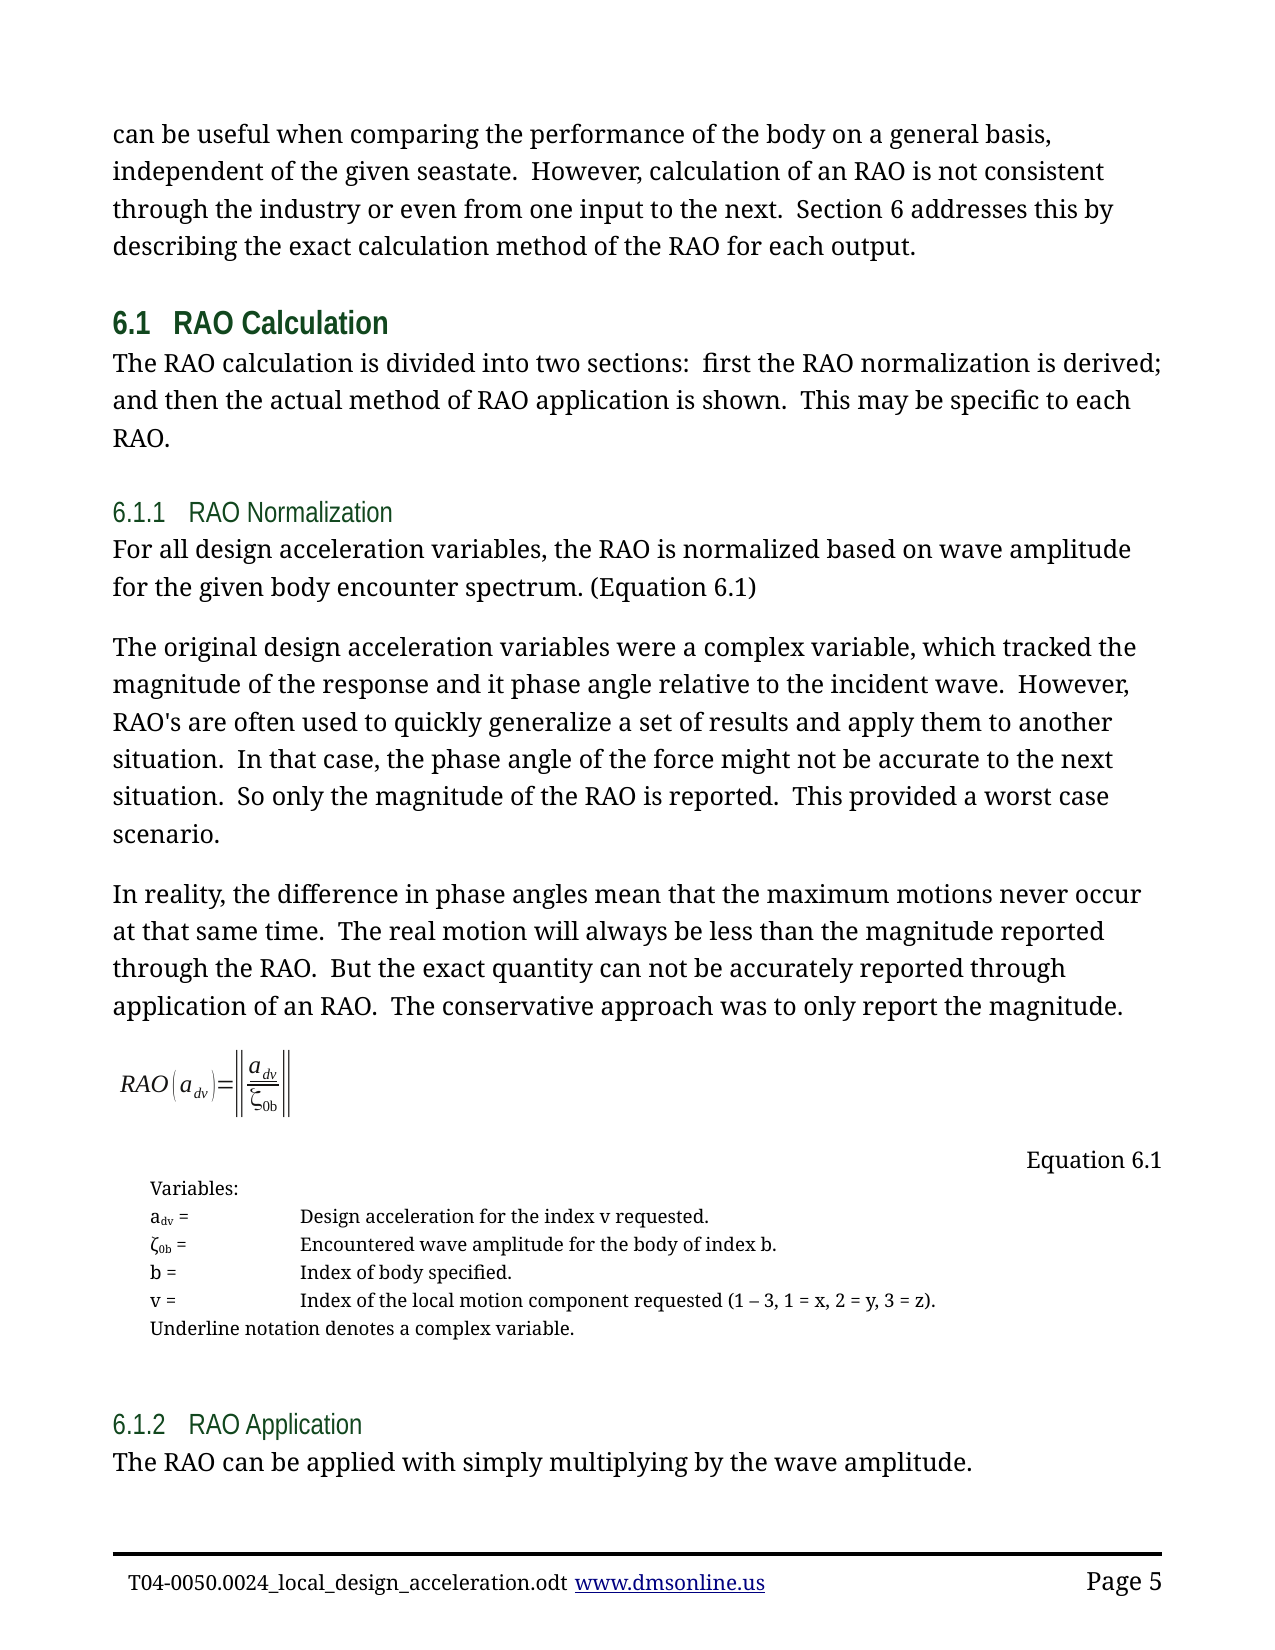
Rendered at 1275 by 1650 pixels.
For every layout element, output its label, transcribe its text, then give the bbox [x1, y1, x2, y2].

text can be useful when comparing the performance of the body on a general basis, independent of the given seastate. However, calculation of an RAO is not consistent through the industry or even from one input to the next. Section 6 addresses this by describing the exact calculation method of the RAO for each output. [112, 117, 1162, 263]
text The original design acceleration variables were a complex variable, which tracked the magnitude of the response and it phase angle relative to the incident wave. However, RAO's are often used to quickly generalize a set of results and apply them to another situation. In that case, the phase angle of the force might not be accurate to the next situation. So only the magnitude of the RAO is reported. This provided a worst case scenario. [112, 629, 1162, 850]
text The RAO calculation is divided into two sections: first the RAO normalization is derived; and then the actual method of RAO application is shown. This may be specific to each RAO. [112, 346, 1162, 454]
subtitle RAO Normalization [112, 495, 1162, 529]
subtitle RAO Application [112, 1407, 1162, 1441]
text The RAO can be applied with simply multiplying by the wave amplitude. [112, 1444, 1162, 1478]
text Variables: [150, 1175, 1162, 1200]
text b = Index of body specified. [150, 1259, 1162, 1284]
text ζ0b = Encountered wave amplitude for the body of index b. [150, 1231, 1162, 1256]
text Equation 6.1 [112, 1144, 1162, 1175]
text Underline notation denotes a complex variable. [150, 1315, 1162, 1341]
text v = Index of the local motion component requested (1 – 3, 1 = x, 2 = y, 3 = z). [150, 1287, 1162, 1312]
text In reality, the difference in phase angles mean that the maximum motions never occur at that same time. The real motion will always be less than the magnitude reported through the RAO. But the exact quantity can not be accurately reported through application of an RAO. The conservative approach was to only report the magnitude. [112, 876, 1162, 1022]
text adv = Design acceleration for the index v requested. [150, 1203, 1162, 1228]
subtitle RAO Calculation [112, 304, 1162, 342]
text For all design acceleration variables, the RAO is normalized based on wave amplitude for the given body encounter spectrum. (Equation 6.1) [112, 532, 1162, 603]
